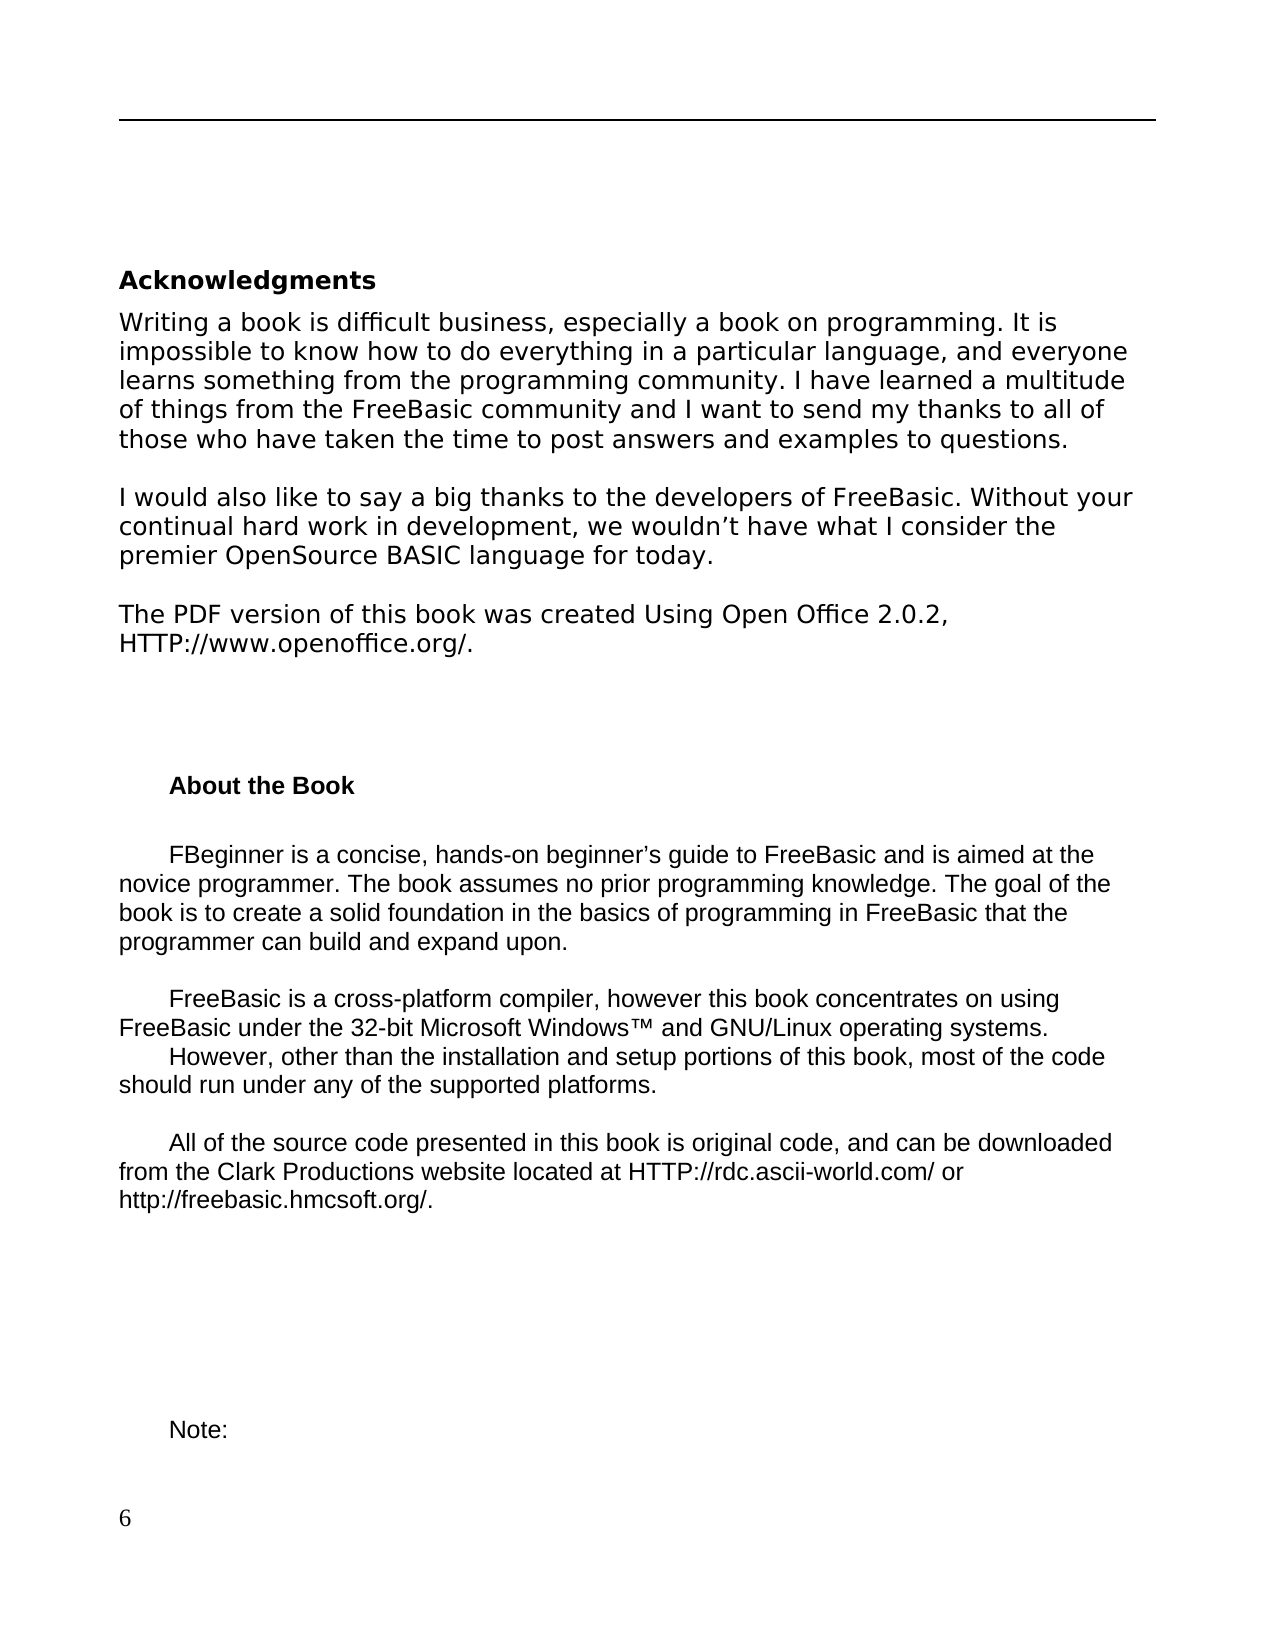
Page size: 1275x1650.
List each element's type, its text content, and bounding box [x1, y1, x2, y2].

text However, other than the installation and setup portions of this book, most of the code should run under any of the supported platforms. [118, 1042, 1156, 1099]
text I would also like to say a big thanks to the developers of FreeBasic. Without your continual hard work in development, we wouldn’t have what I consider the premier OpenSource BASIC language for today. [118, 483, 1156, 571]
subtitle About the Book [118, 771, 1156, 800]
text The PDF version of this book was created Using Open Office 2.0.2, [118, 600, 1156, 629]
subtitle Acknowledgments [118, 266, 1156, 296]
text All of the source code presented in this book is original code, and can be downloaded from the Clark Productions website located at HTTP://rdc.ascii-world.com/ or http://freebasic.hmcsoft.org/. [118, 1128, 1156, 1214]
text FBeginner is a concise, hands-on beginner’s guide to FreeBasic and is aimed at the novice programmer. The book assumes no prior programming knowledge. The goal of the book is to create a solid foundation in the basics of programming in FreeBasic that the programmer can build and expand upon. [118, 840, 1156, 955]
text Writing a book is difficult business, especially a book on programming. It is impossible to know how to do everything in a particular language, and everyone learns something from the programming community. I have learned a multitude of things from the FreeBasic community and I want to send my thanks to all of those who have taken the time to post answers and examples to questions. [118, 308, 1156, 454]
text HTTP://www.openoffice.org/. [118, 629, 1156, 658]
text Note: [118, 1415, 1156, 1444]
text FreeBasic is a cross-platform compiler, however this book concentrates on using FreeBasic under the 32-bit Microsoft Windows™ and GNU/Linux operating systems. [118, 984, 1156, 1042]
